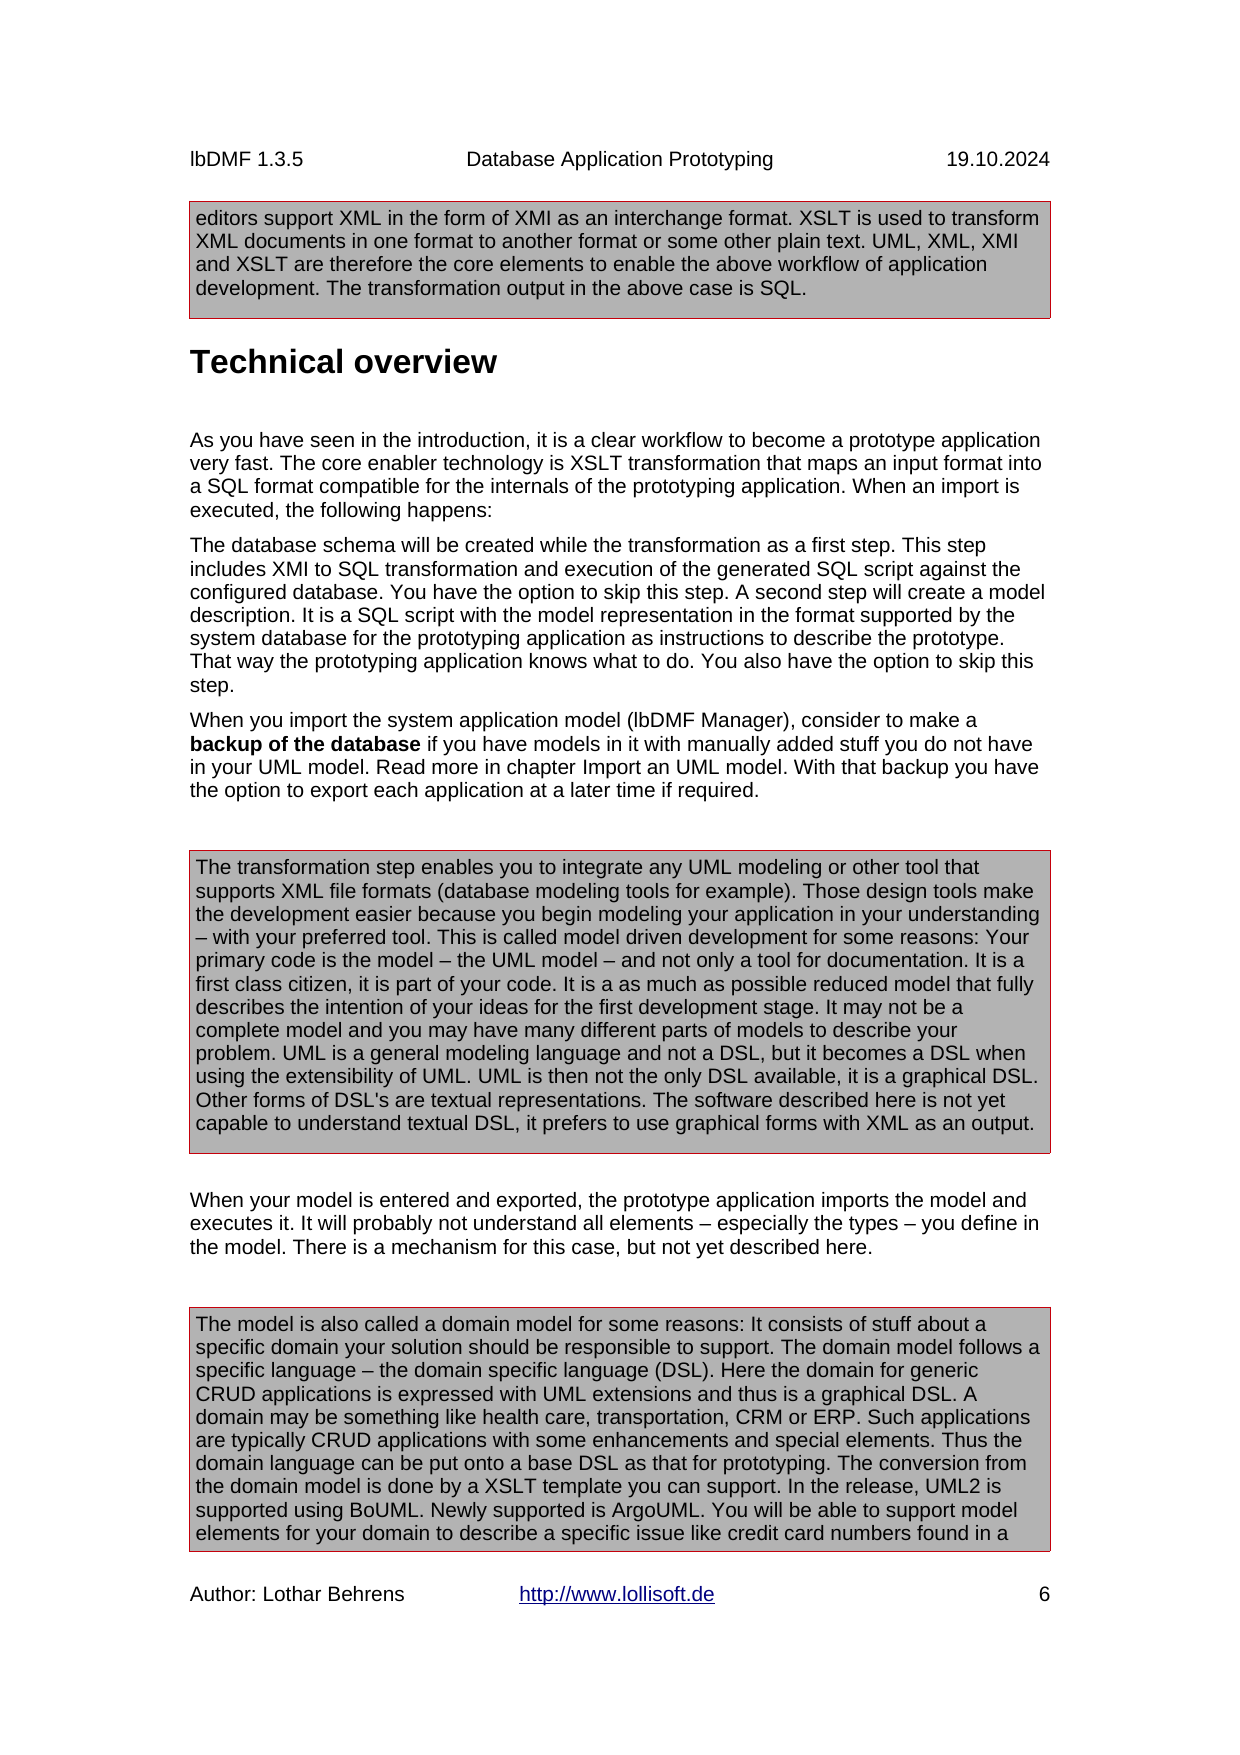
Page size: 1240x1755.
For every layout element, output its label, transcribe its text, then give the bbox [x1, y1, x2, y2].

text The database schema will be created while the transformation as a first step. This step includes XMI to SQL transformation and execution of the generated SQL script against the configured database. You have the option to skip this step. A second step will create a model description. It is a SQL script with the model representation in the format supported by the system database for the prototyping application as instructions to describe the prototype. That way the prototyping application knows what to do. You also have the option to skip this step. [189, 534, 1050, 696]
table_header editors support XML in the form of XMI as an interchange format. XSLT is used to transform XML documents in one format to another format or some other plain text. UML, XML, XMI and XSLT are therefore the core elements to enable the above workflow of application development. The transformation output in the above case is SQL. [190, 202, 1050, 318]
table_header The transformation step enables you to integrate any UML modeling or other tool that supports XML file formats (database modeling tools for example). Those design tools make the development easier because you begin modeling your application in your understanding – with your preferred tool. This is called model driven development for some reasons: Your primary code is the model – the UML model – and not only a tool for documentation. It is a first class citizen, it is part of your code. It is a as much as possible reduced model that fully describes the intention of your ideas for the first development stage. It may not be a complete model and you may have many different parts of models to describe your problem. UML is a general modeling language and not a DSL, but it becomes a DSL when using the extensibility of UML. UML is then not the only DSL available, it is a graphical DSL. Other forms of DSL's are textual representations. The software described here is not yet capable to understand textual DSL, it prefers to use graphical forms with XML as an output. [190, 851, 1050, 1153]
text When your model is entered and exported, the prototype application imports the model and executes it. It will probably not understand all elements – especially the types – you define in the model. There is a mechanism for this case, but not yet described here. [189, 1189, 1050, 1258]
table_header The model is also called a domain model for some reasons: It consists of stuff about a specific domain your solution should be responsible to support. The domain model follows a specific language – the domain specific language (DSL). Here the domain for generic CRUD applications is expressed with UML extensions and thus is a graphical DSL. A domain may be something like health care, transportation, CRM or ERP. Such applications are typically CRUD applications with some enhancements and special elements. Thus the domain language can be put onto a base DSL as that for prototyping. The conversion from the domain model is done by a XSLT template you can support. In the release, UML2 is supported using BoUML. Newly supported is ArgoUML. You will be able to support model elements for your domain to describe a specific issue like credit card numbers found in a [190, 1308, 1050, 1551]
subtitle Technical overview [189, 343, 1050, 380]
text As you have seen in the introduction, it is a clear workflow to become a prototype application very fast. The core enabler technology is XSLT transformation that maps an input format into a SQL format compatible for the internals of the prototyping application. When an import is executed, the following happens: [189, 428, 1050, 521]
text When you import the system application model (lbDMF Manager), consider to make a backup of the database if you have models in it with manually added stuff you do not have in your UML model. Read more in chapter Import an UML model. With that backup you have the option to export each application at a later time if required. [189, 709, 1050, 802]
